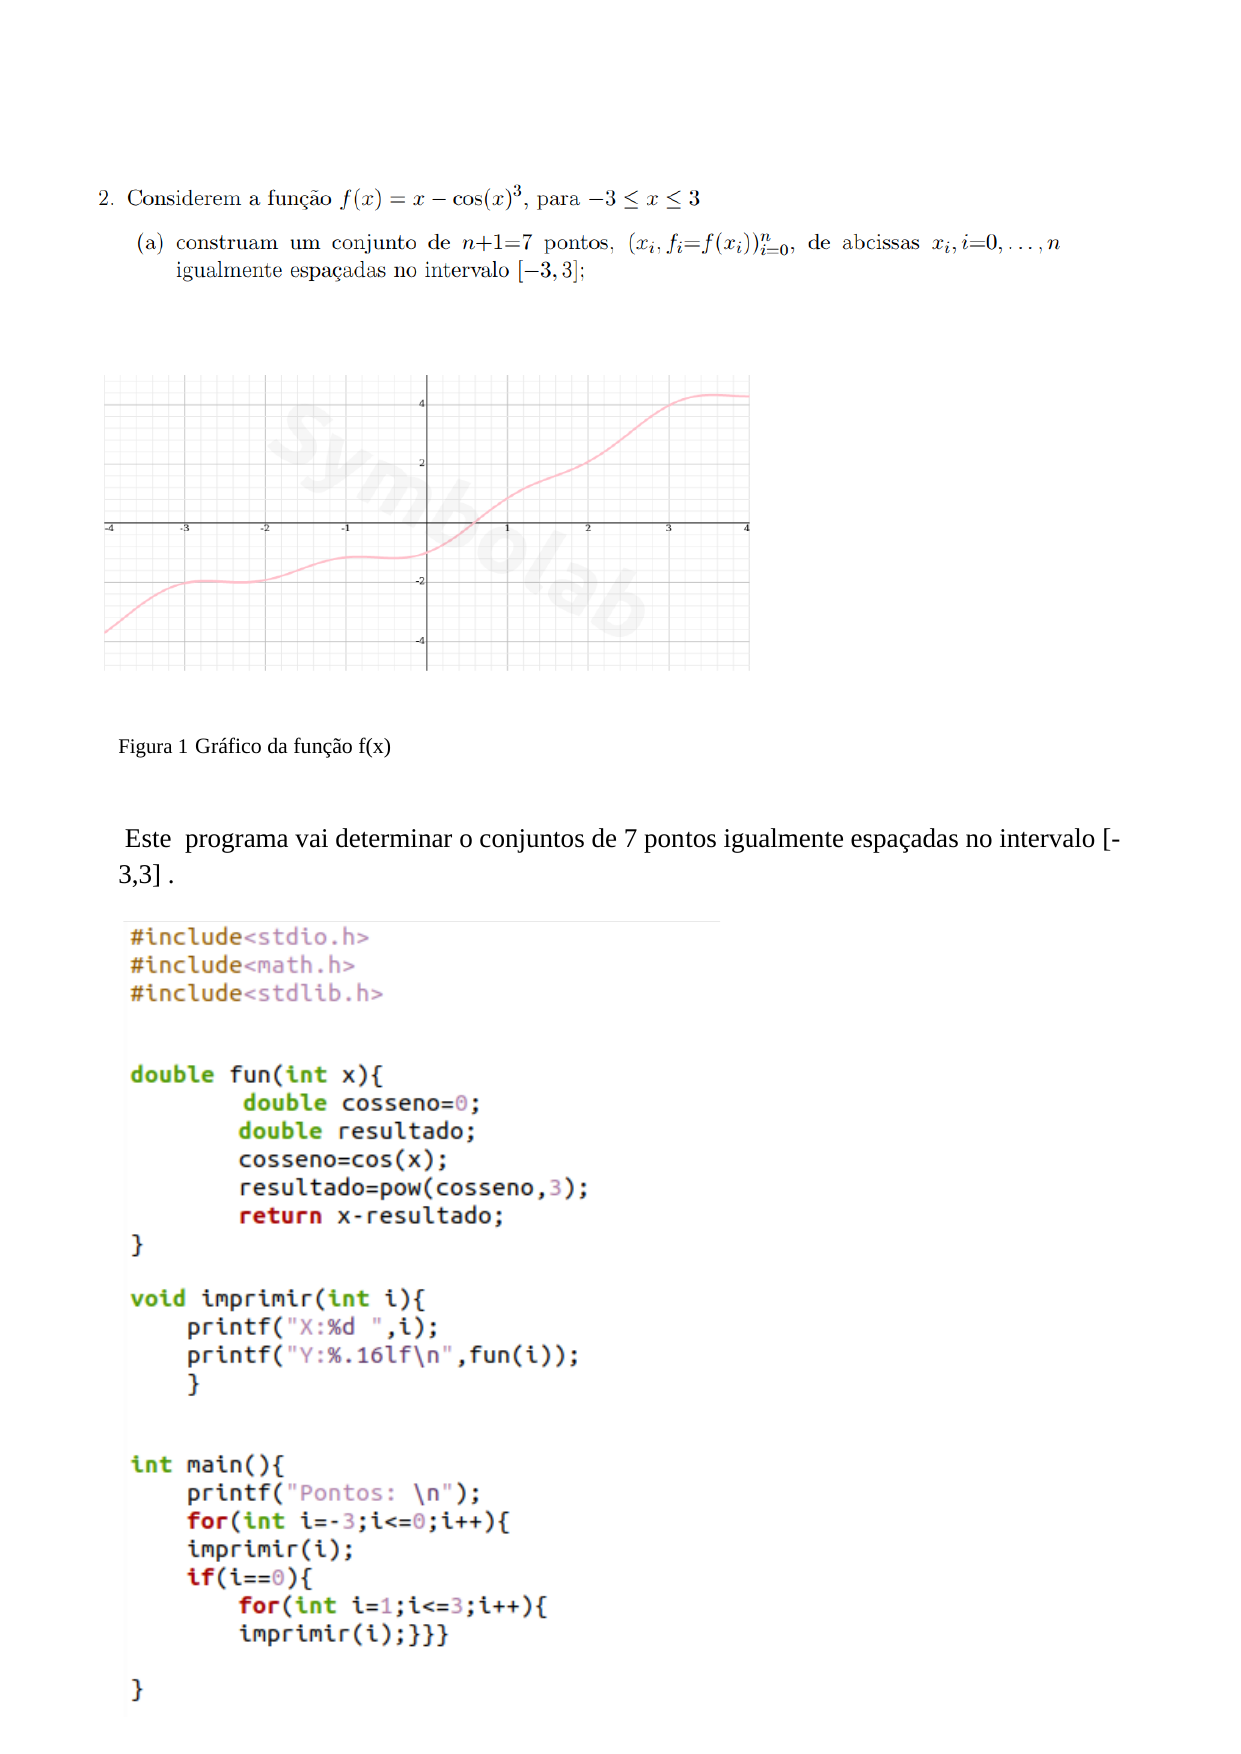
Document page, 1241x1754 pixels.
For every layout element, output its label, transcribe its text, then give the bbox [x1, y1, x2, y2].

picture [123, 921, 720, 1717]
picture [100, 374, 755, 671]
picture [77, 160, 1082, 292]
text Este programa vai determinar o conjuntos de 7 pon­tos igualmente espaçadas no intervalo [-3,3] . [118, 822, 1122, 889]
subtitle Figura 1 Gráfico da função f(x) [118, 728, 1122, 759]
